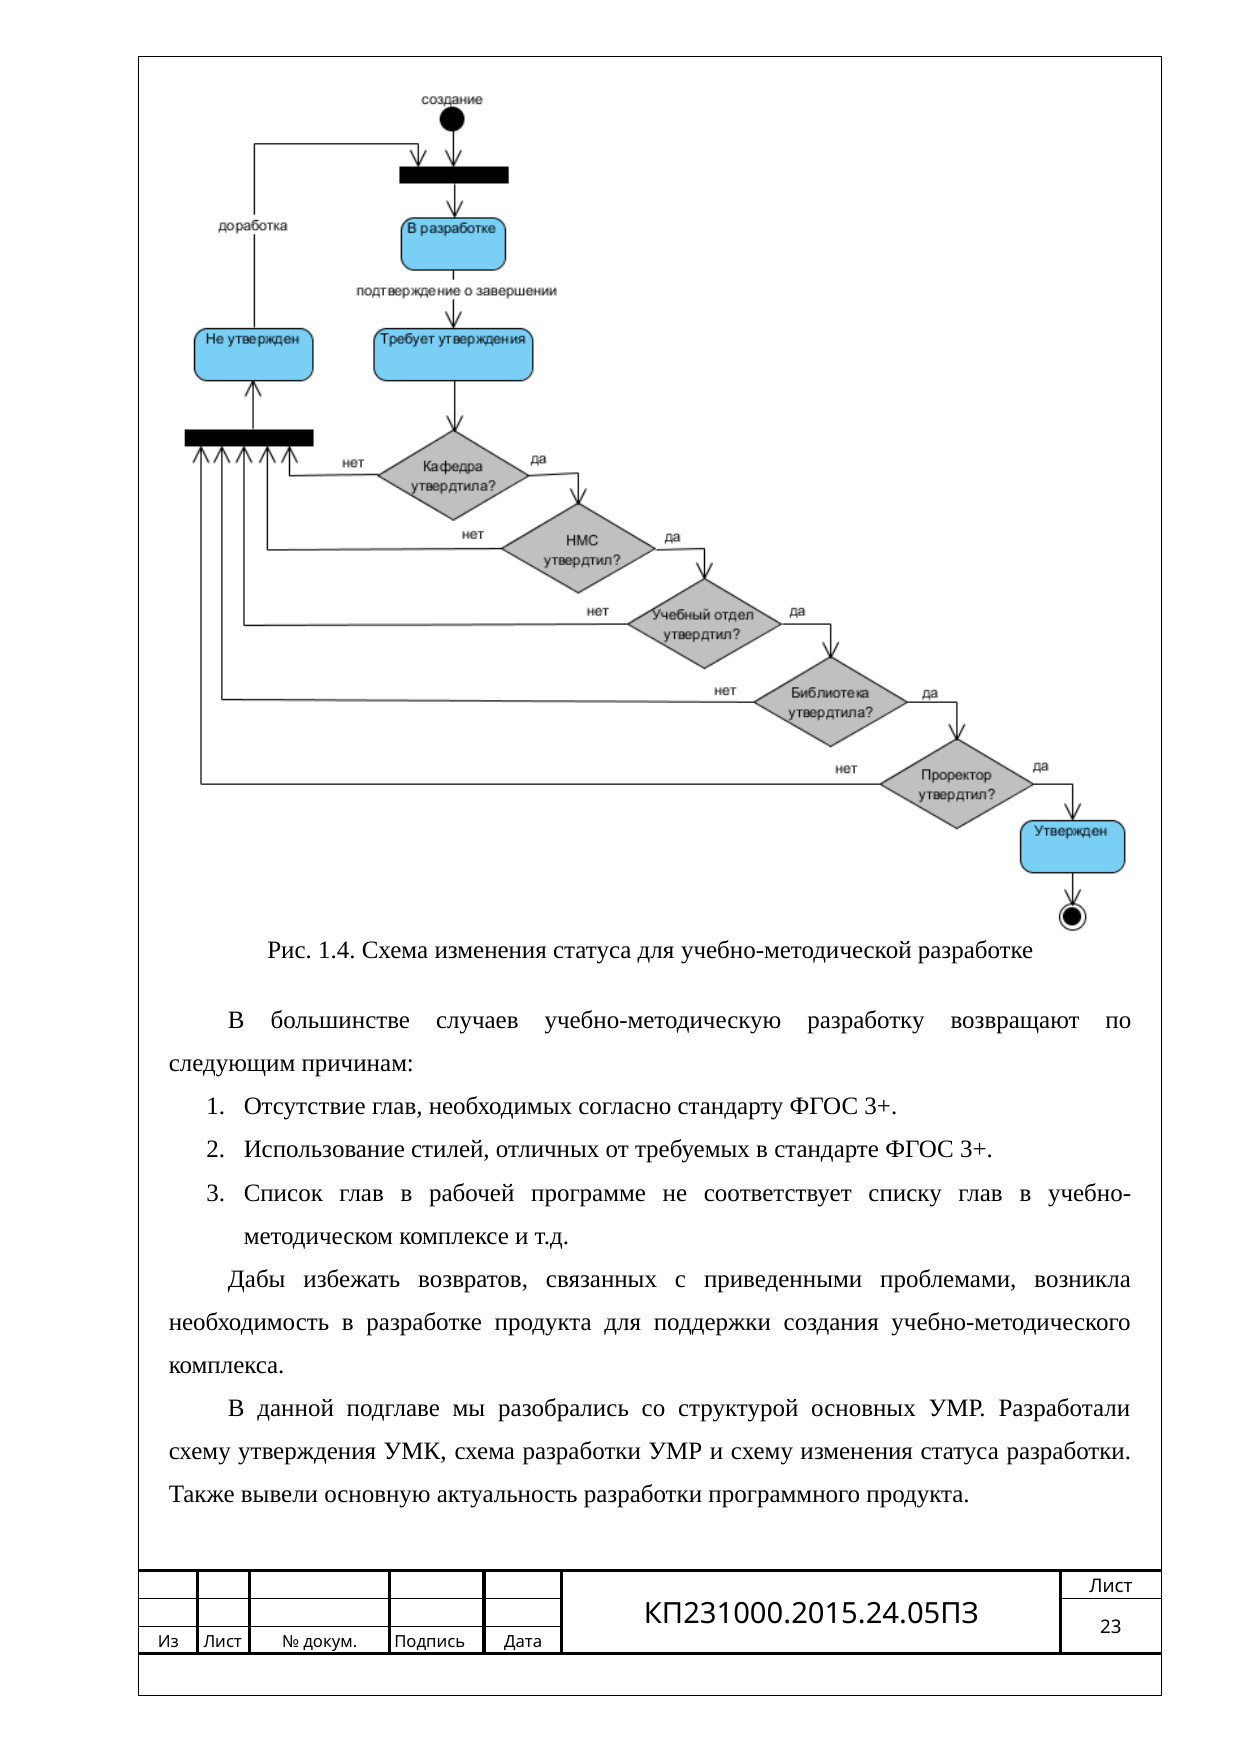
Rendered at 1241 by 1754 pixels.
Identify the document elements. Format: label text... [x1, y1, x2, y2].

list Отсутствие глав, необходимых согласно стандарту ФГОС 3+. [206, 1091, 1132, 1120]
list Список глав в рабочей программе не соответствует списку глав в учебно-методическом комплексе и т.д. [206, 1178, 1132, 1249]
list Использование стилей, отличных от требуемых в стандарте ФГОС 3+. [206, 1134, 1132, 1163]
picture [168, 86, 1132, 936]
text В большинстве случаев учебно-методическую разработку возвращают по следующим причинам: [168, 1005, 1132, 1077]
text В данной подглаве мы разобрались со структурой основных УМР. Разработали схему утверждения УМК, схема разработки УМР и схему изменения статуса разработки. Также вывели основную актуальность разработки программного продукта. [168, 1393, 1132, 1508]
text Рис. 1.4. Схема изменения статуса для учебно-методической разработке [168, 936, 1132, 964]
text Дабы избежать возвратов, связанных с приведенными проблемами, возникла необходимость в разработке продукта для поддержки создания учебно-методического комплекса. [168, 1264, 1132, 1379]
